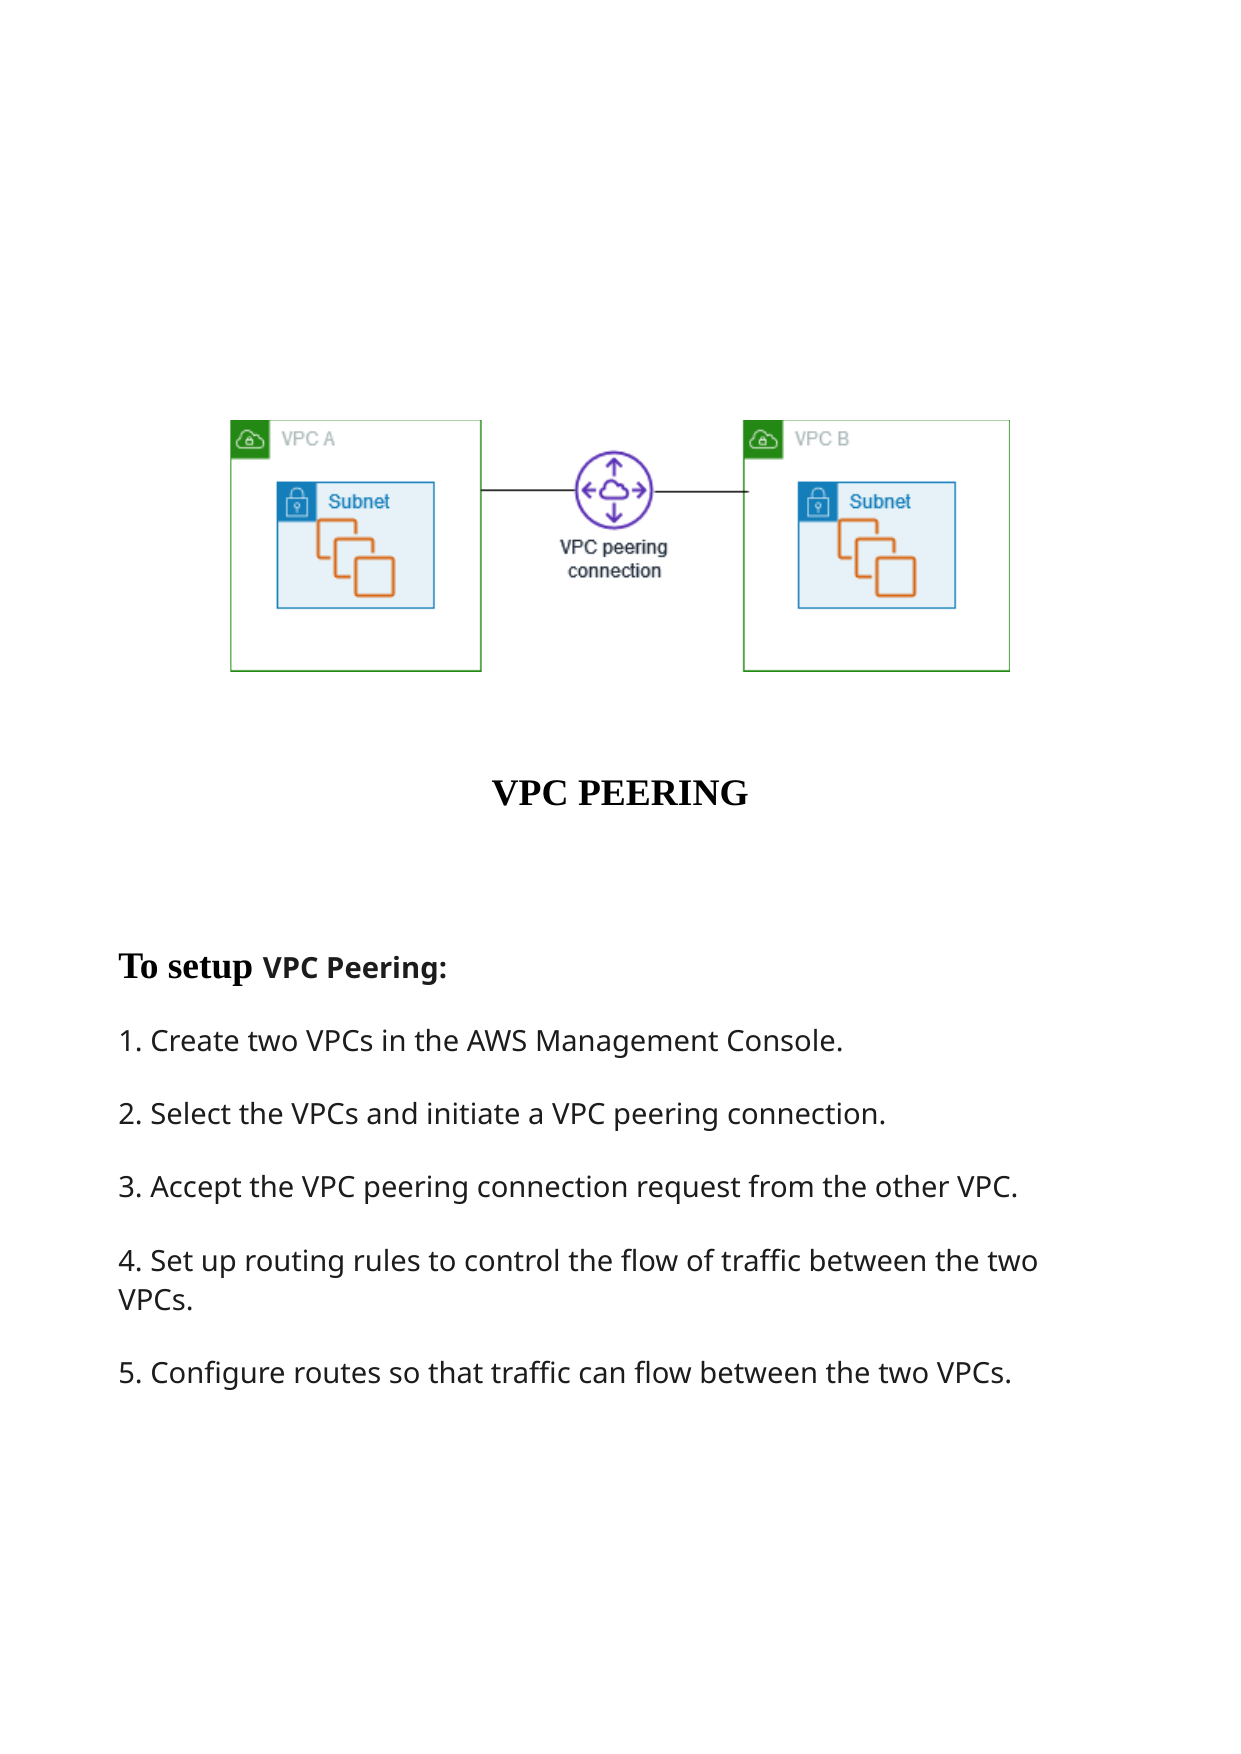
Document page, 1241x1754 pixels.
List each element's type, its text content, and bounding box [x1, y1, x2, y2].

text 1. Create two VPCs in the AWS Management Console. [118, 1020, 1122, 1060]
text 5. Configure routes so that traffic can flow between the two VPCs. [118, 1319, 1122, 1392]
text VPC PEERING [118, 771, 1122, 814]
picture [230, 420, 1010, 672]
text 2. Select the VPCs and initiate a VPC peering connection. [118, 1060, 1122, 1133]
text To setup VPC Peering: [118, 943, 1122, 987]
text 4. Set up routing rules to control the flow of traffic between the two VPCs. [118, 1206, 1122, 1319]
text 3. Accept the VPC peering connection request from the other VPC. [118, 1133, 1122, 1206]
